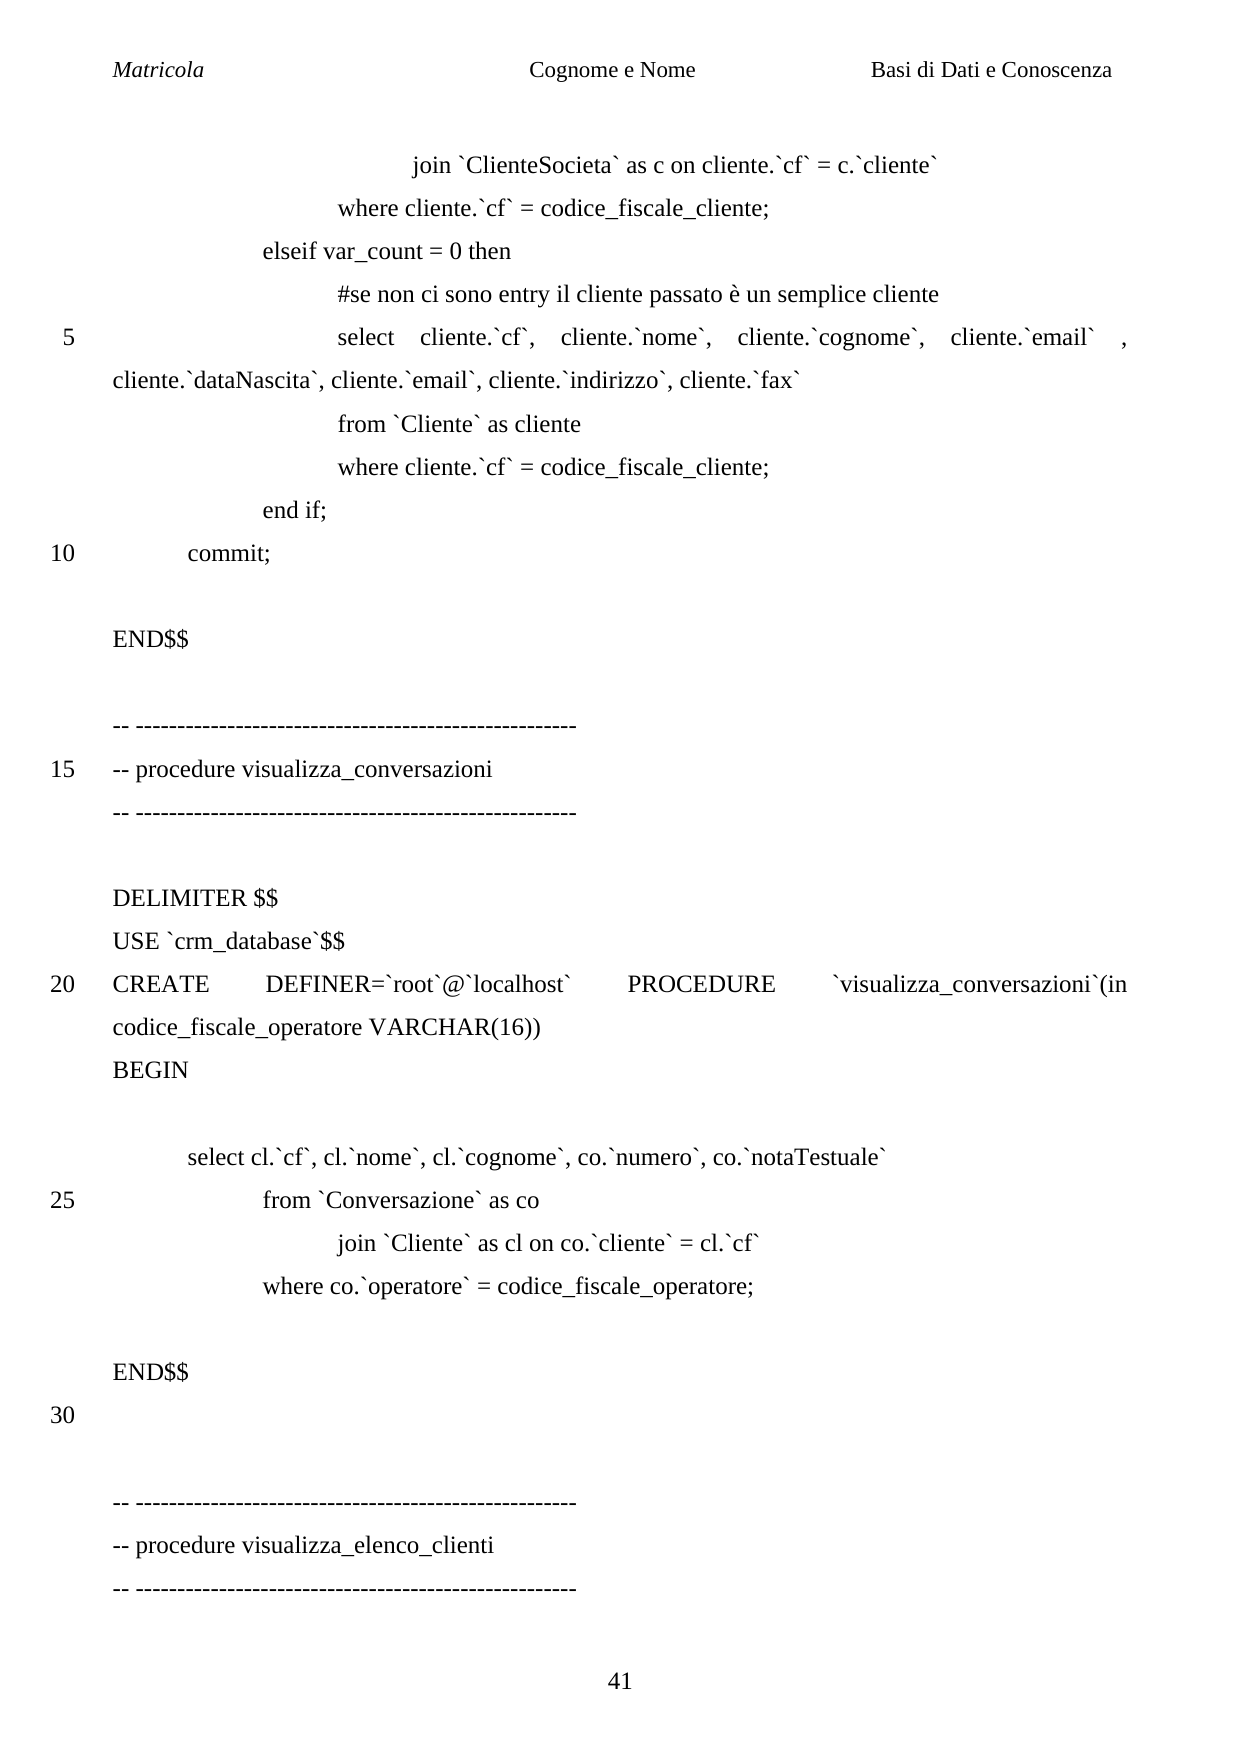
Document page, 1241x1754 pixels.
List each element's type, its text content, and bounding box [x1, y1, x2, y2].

text where co.`operatore` = codice_fiscale_operatore; [112, 1271, 1128, 1300]
text select cl.`cf`, cl.`nome`, cl.`cognome`, co.`numero`, co.`notaTestuale` [112, 1142, 1128, 1171]
text -- procedure visualizza_conversazioni [112, 754, 1128, 782]
text -- ----------------------------------------------------- [112, 711, 1128, 739]
text #se non ci sono entry il cliente passato è un semplice cliente [112, 279, 1128, 308]
text END$$ [112, 1357, 1128, 1386]
text from `Cliente` as cliente [112, 409, 1128, 437]
text -- procedure visualizza_elenco_clienti [112, 1530, 1128, 1559]
text elseif var_count = 0 then [112, 236, 1128, 265]
text where cliente.`cf` = codice_fiscale_cliente; [112, 193, 1128, 222]
text DELIMITER $$ [112, 883, 1128, 912]
text end if; [112, 495, 1128, 524]
text BEGIN [112, 1056, 1128, 1084]
text END$$ [112, 624, 1128, 653]
text join `ClienteSocieta` as c on cliente.`cf` = c.`cliente` [112, 150, 1128, 179]
text -- ----------------------------------------------------- [112, 1487, 1128, 1516]
text -- ----------------------------------------------------- [112, 1573, 1128, 1602]
text join `Cliente` as cl on co.`cliente` = cl.`cf` [112, 1228, 1128, 1257]
text -- ----------------------------------------------------- [112, 797, 1128, 826]
text from `Conversazione` as co [112, 1185, 1128, 1214]
text USE `crm_database`$$ [112, 926, 1128, 955]
text select cliente.`cf`, cliente.`nome`, cliente.`cognome`, cliente.`email` , cliente.`dataNascita`, cliente.`email`, cliente.`indirizzo`, cliente.`fax` [112, 322, 1128, 394]
text CREATE DEFINER=`root`@`localhost` PROCEDURE `visualizza_conversazioni`(in codice_fiscale_operatore VARCHAR(16)) [112, 969, 1128, 1041]
text where cliente.`cf` = codice_fiscale_cliente; [112, 452, 1128, 481]
text commit; [112, 538, 1128, 567]
